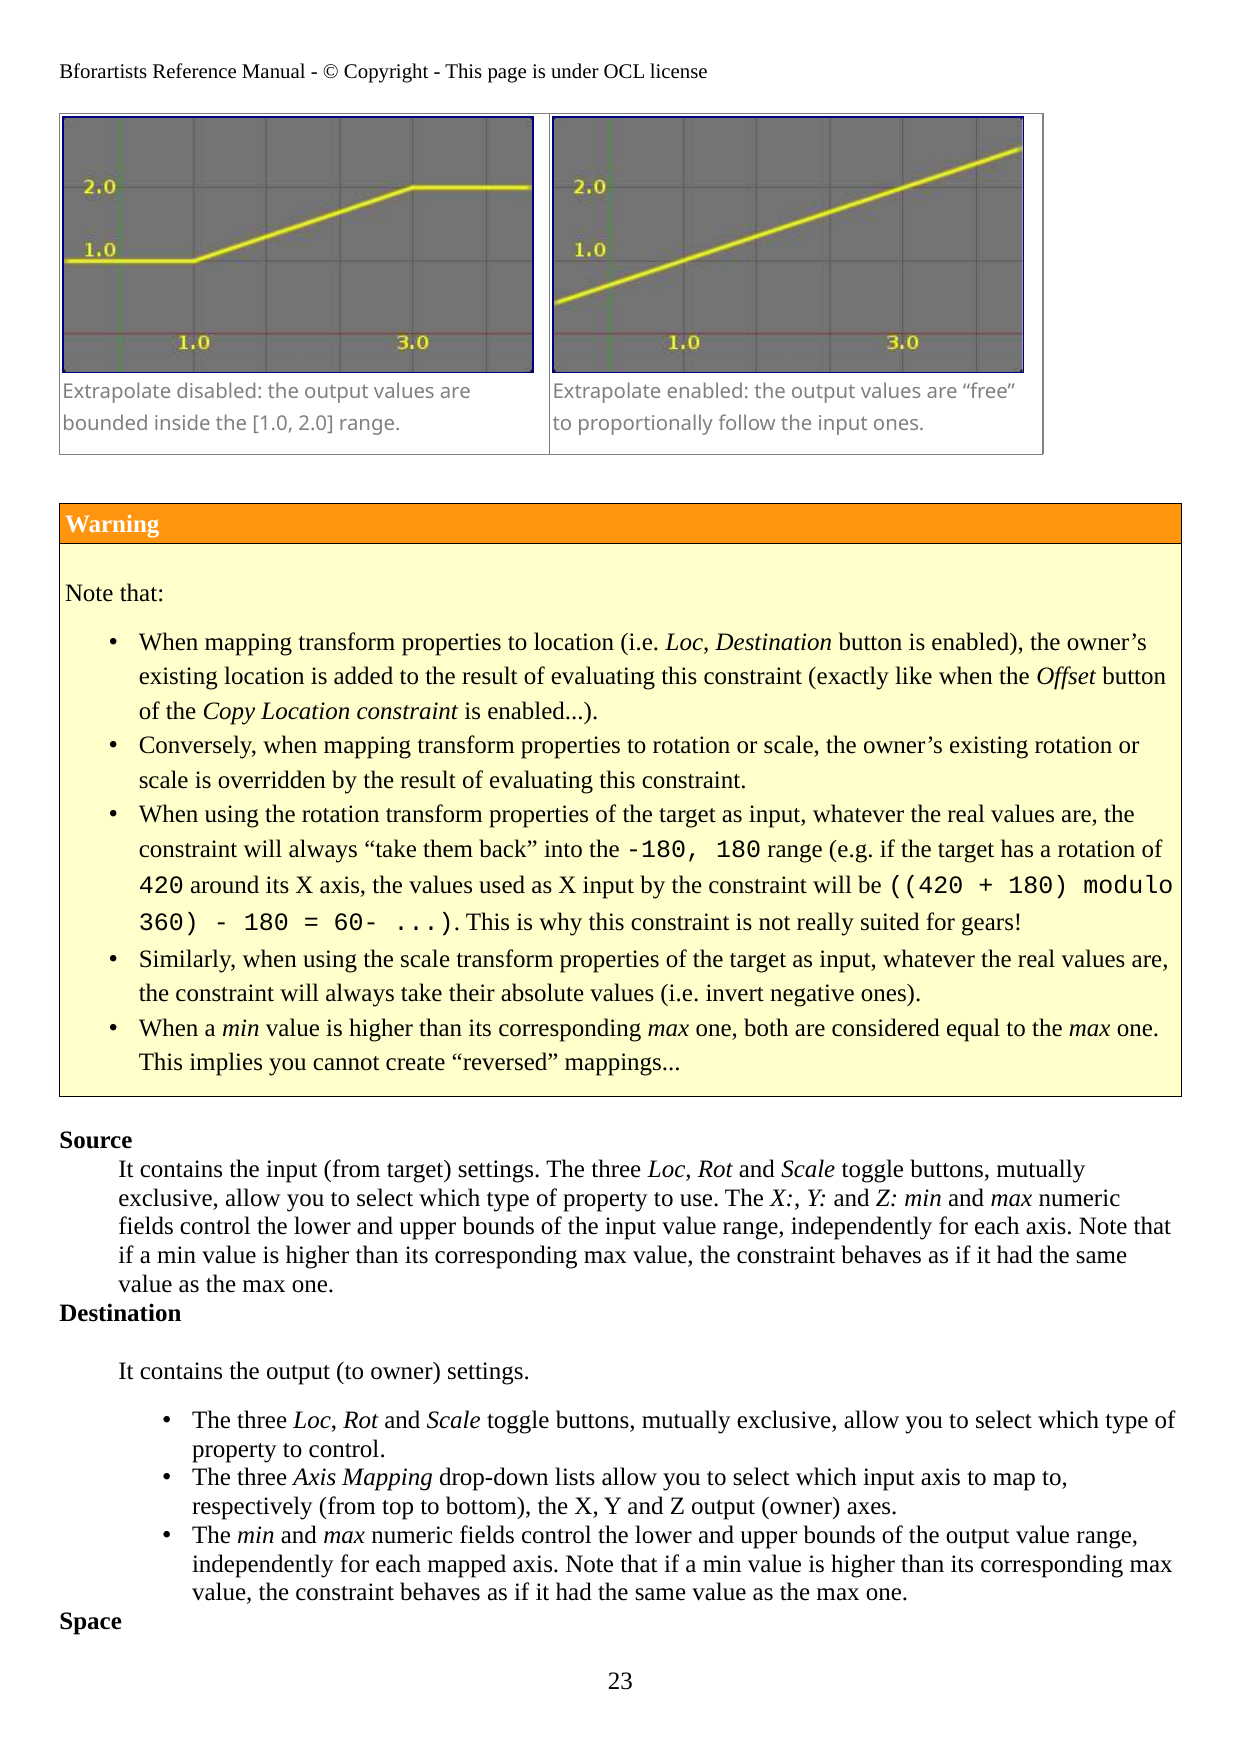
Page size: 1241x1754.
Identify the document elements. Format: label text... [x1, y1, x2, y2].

table_cell Note that: When mapping transform properties to location (i.e. Loc, Destination button is enabled), the owner’s existing location is added to the result of evaluating this constraint (exactly like when the Offset button of the Copy Location constraint is enabled...). Conversely, when mapping transform properties to rotation or scale, the owner’s existing rotation or scale is overridden by the result of evaluating this constraint. When using the rotation transform properties of the target as input, whatever the real values are, the constraint will always “take them back” into the -180, 180 range (e.g. if the target has a rotation of 420 around its X axis, the values used as X input by the constraint will be ((420 + 180) modulo 360) - 180 = 60- ...). This is why this constraint is not really suited for gears! Similarly, when using the scale transform properties of the target as input, whatever the real values are, the constraint will always take their absolute values (i.e. invert negative ones). When a min value is higher than its corresponding max one, both are considered equal to the max one. This implies you cannot create “reversed” mappings... [60, 544, 1181, 1096]
list The min and max numeric fields control the lower and upper bounds of the output value range, independently for each mapped axis. Note that if a min value is higher than its corresponding max value, the constraint behaves as if it had the same value as the max one. [162, 1520, 1181, 1606]
text It contains the output (to owner) settings. [118, 1356, 1181, 1385]
subtitle Destination [59, 1298, 1181, 1326]
table_header Warning [60, 504, 1181, 543]
table_header Extrapolate disabled: the output values are bounded inside the [1.0, 2.0] range. [60, 114, 549, 453]
table_header Extrapolate enabled: the output values are “free” to proportionally follow the input ones. [550, 114, 1042, 453]
list The three Axis Mapping drop-down lists allow you to select which input axis to map to, respectively (from top to bottom), the X, Y and Z output (owner) axes. [162, 1462, 1181, 1520]
subtitle Source [59, 1125, 1181, 1154]
list The three Loc, Rot and Scale toggle buttons, mutually exclusive, allow you to select which type of property to control. [162, 1405, 1181, 1462]
list It contains the input (from target) settings. The three Loc, Rot and Scale toggle buttons, mutually exclusive, allow you to select which type of property to use. The X:, Y: and Z: min and max numeric fields control the lower and upper bounds of the input value range, independently for each axis. Note that if a min value is higher than its corresponding max value, the constraint behaves as if it had the same value as the max one. [118, 1154, 1181, 1298]
picture [554, 118, 1023, 372]
subtitle Space [59, 1606, 1181, 1635]
picture [64, 118, 532, 372]
